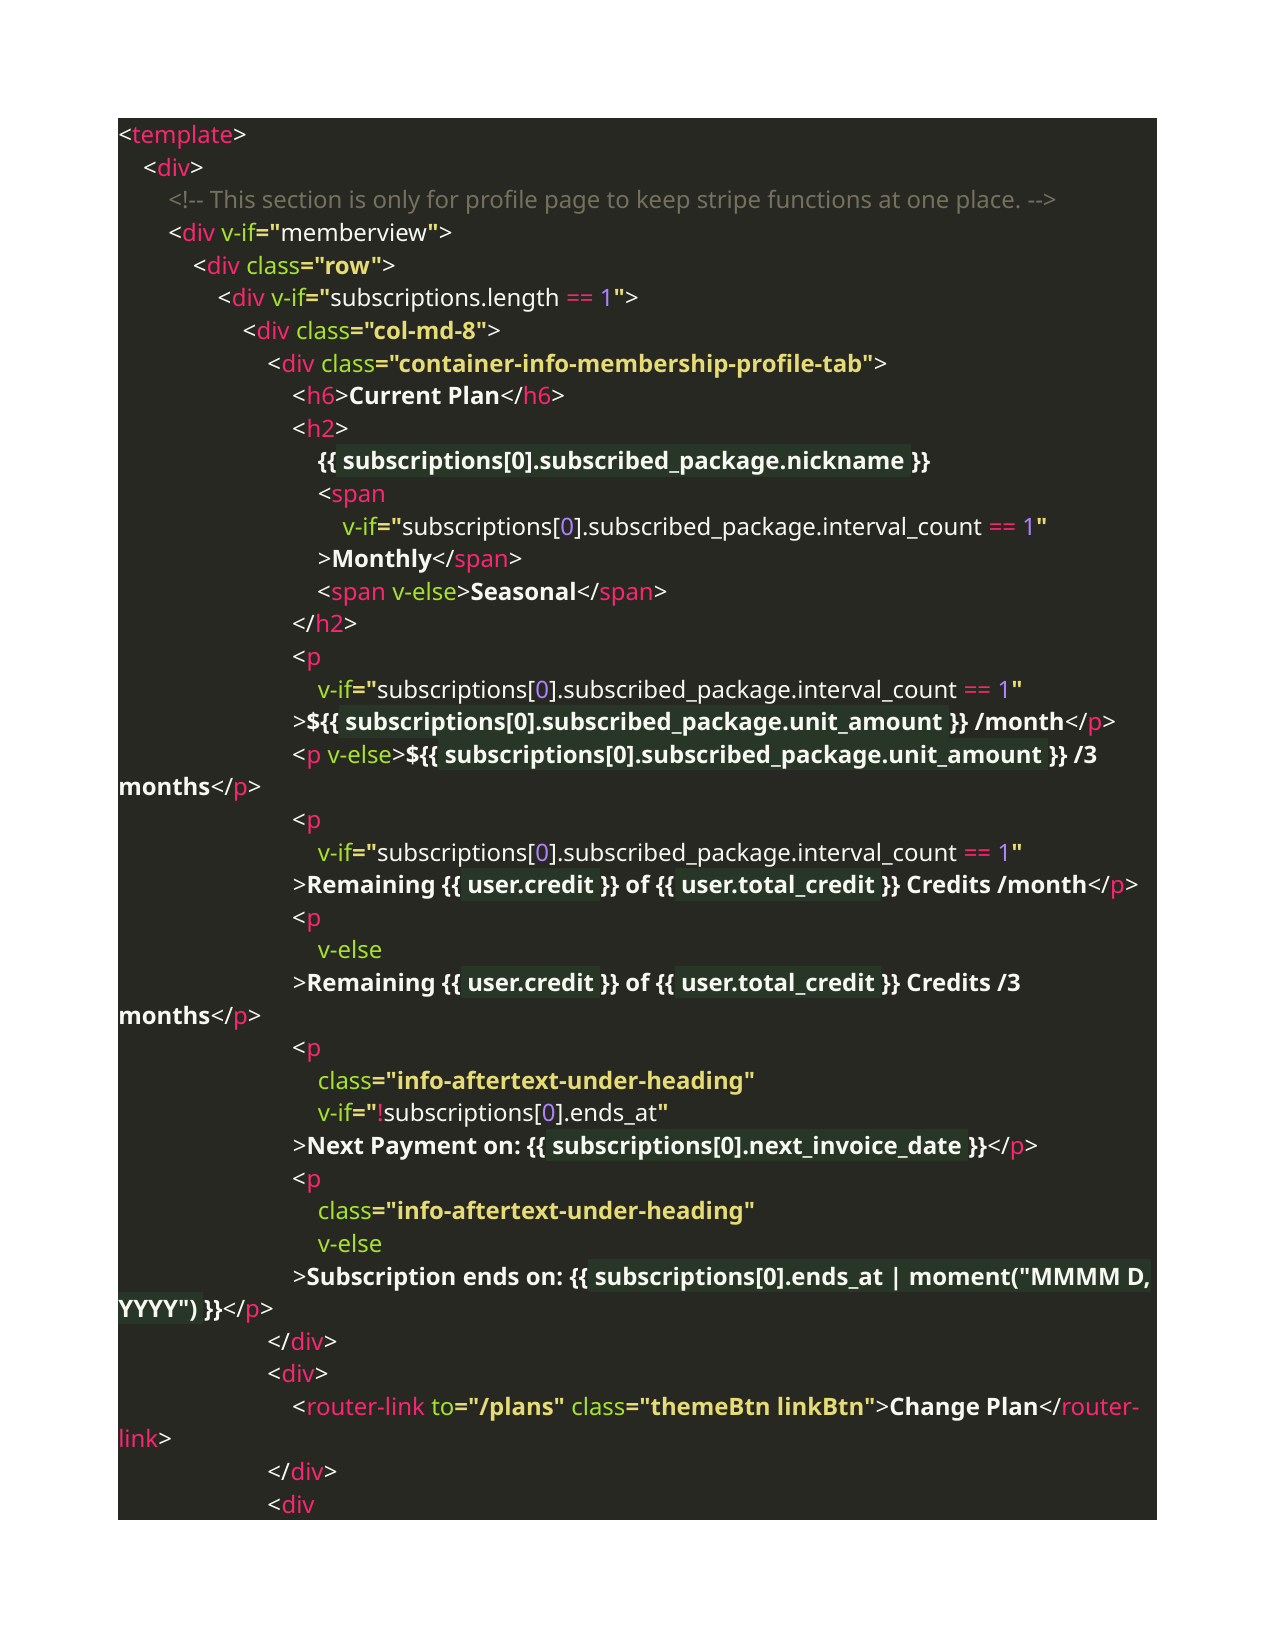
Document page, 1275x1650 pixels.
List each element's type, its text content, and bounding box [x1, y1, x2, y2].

text <template> <div> <!-- This section is only for profile page to keep stripe functions at one place. --> <div v-if="memberview"> <div class="row"> <div v-if="subscriptions.length == 1"> <div class="col-md-8"> <div class="container-info-membership-profile-tab"> <h6>Current Plan</h6> <h2> {{ subscriptions[0].subscribed_package.nickname }} <span v-if="subscriptions[0].subscribed_package.interval_count == 1" >Monthly</span> <span v-else>Seasonal</span> </h2> <p v-if="subscriptions[0].subscribed_package.interval_count == 1" >${{ subscriptions[0].subscribed_package.unit_amount }} /month</p> <p v-else>${{ subscriptions[0].subscribed_package.unit_amount }} /3 months</p> <p v-if="subscriptions[0].subscribed_package.interval_count == 1" >Remaining {{ user.credit }} of {{ user.total_credit }} Credits /month</p> <p v-else >Remaining {{ user.credit }} of {{ user.total_credit }} Credits /3 months</p> <p class="info-aftertext-under-heading" v-if="!subscriptions[0].ends_at" >Next Payment on: {{ subscriptions[0].next_invoice_date }}</p> <p class="info-aftertext-under-heading" v-else >Subscription ends on: {{ subscriptions[0].ends_at | moment("MMMM D, YYYY") }}</p> </div> <div> <router-link to="/plans" class="themeBtn linkBtn">Change Plan</router-link> </div> <div [118, 118, 1157, 1520]
